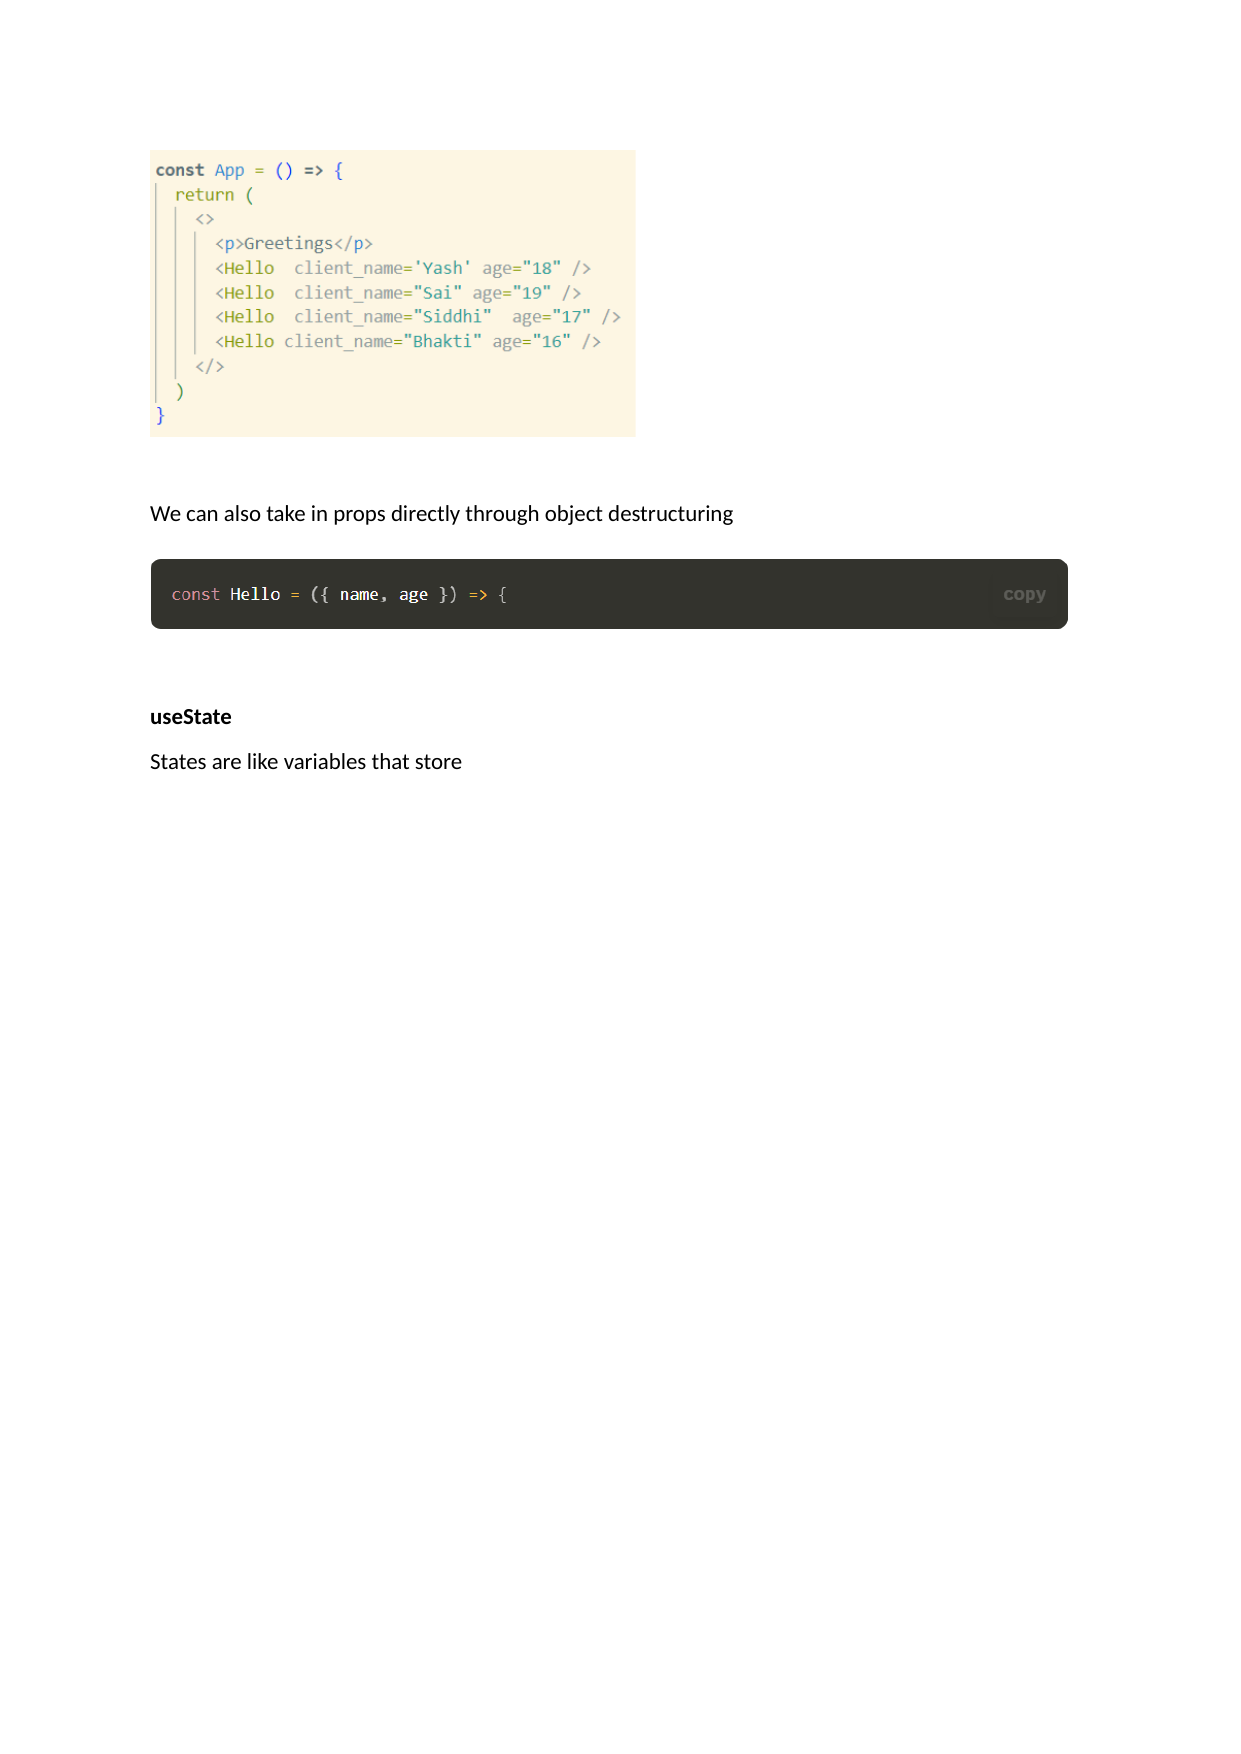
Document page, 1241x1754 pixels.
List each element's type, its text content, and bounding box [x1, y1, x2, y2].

text States are like variables that store [150, 747, 1090, 775]
text We can also take in props directly through object destructuring [150, 499, 1090, 527]
text useState [150, 702, 1090, 730]
